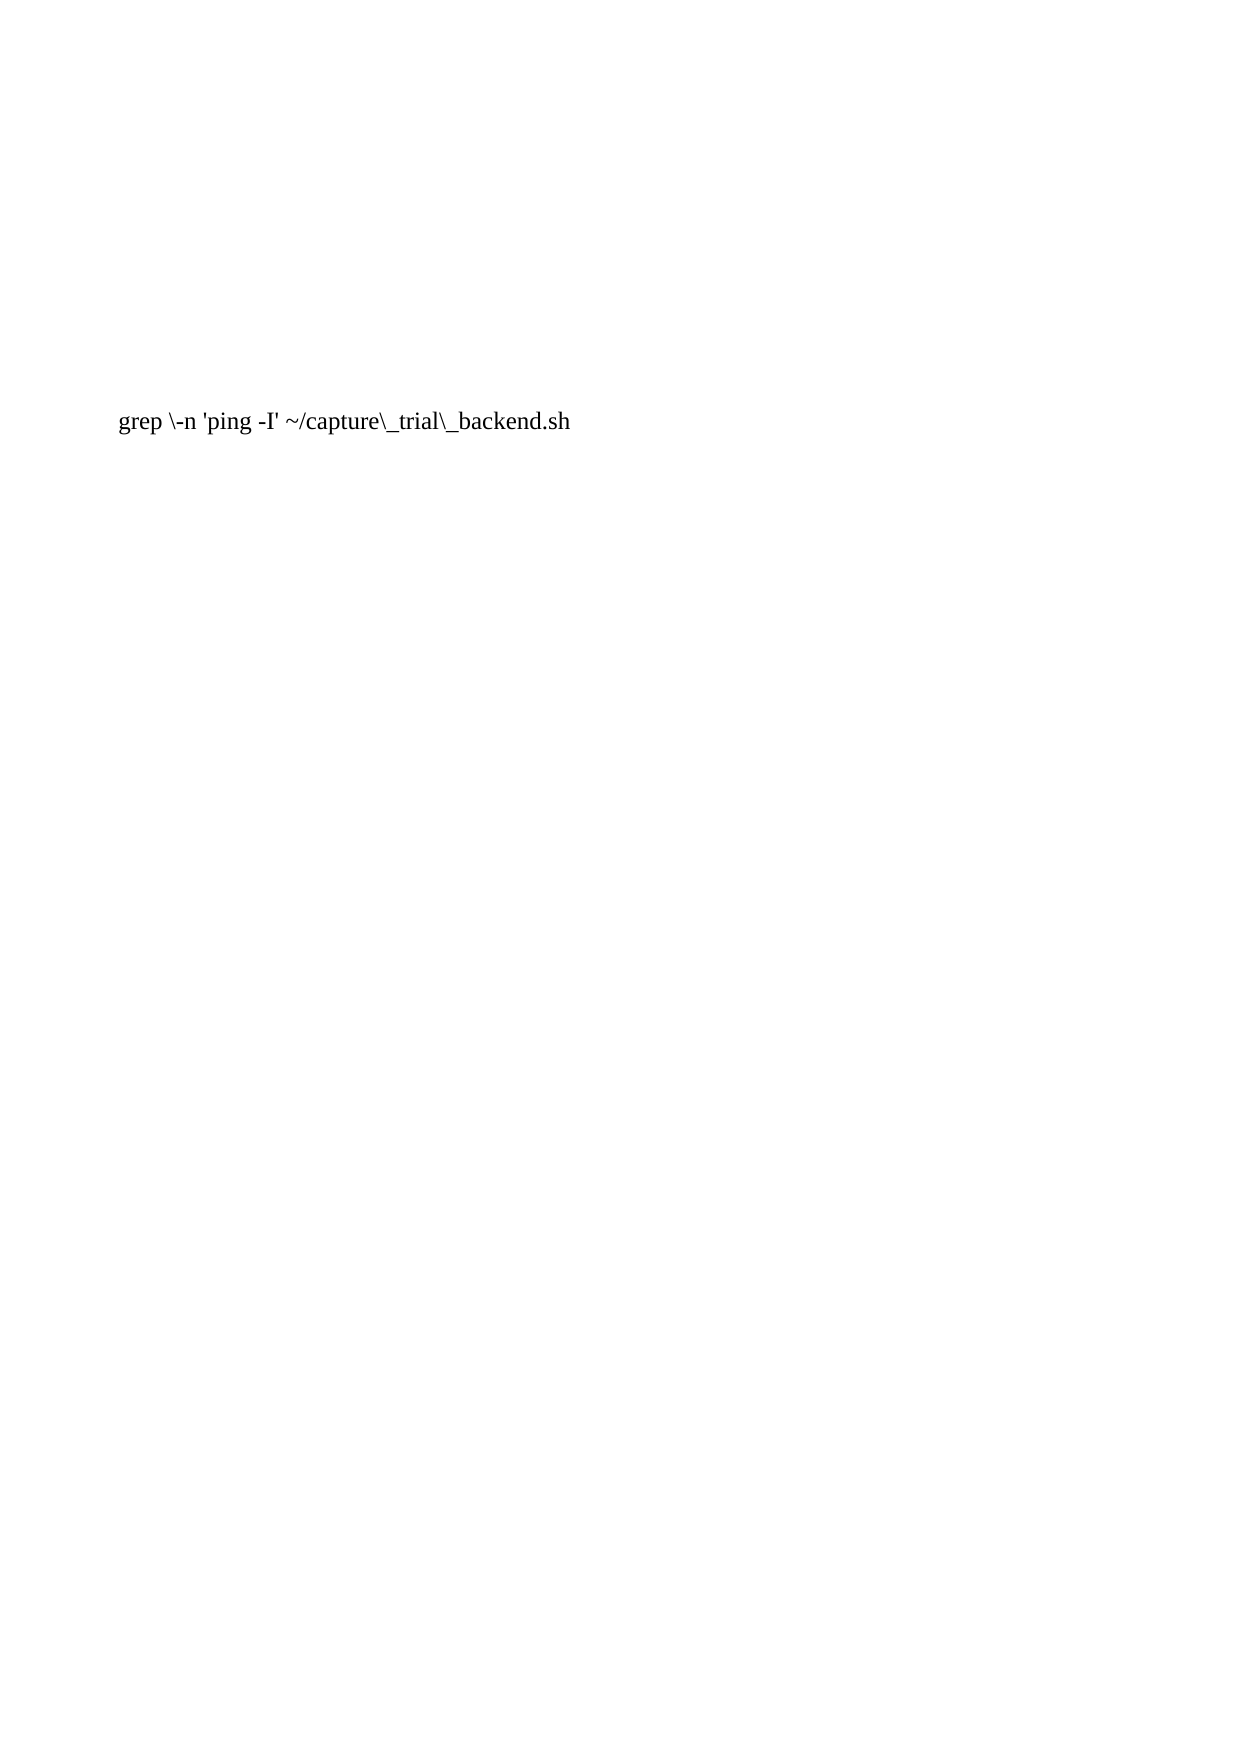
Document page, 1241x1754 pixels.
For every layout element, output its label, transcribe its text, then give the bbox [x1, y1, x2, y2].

text grep \-n 'ping -I' ~/capture\_trial\_backend.sh [118, 406, 1122, 434]
